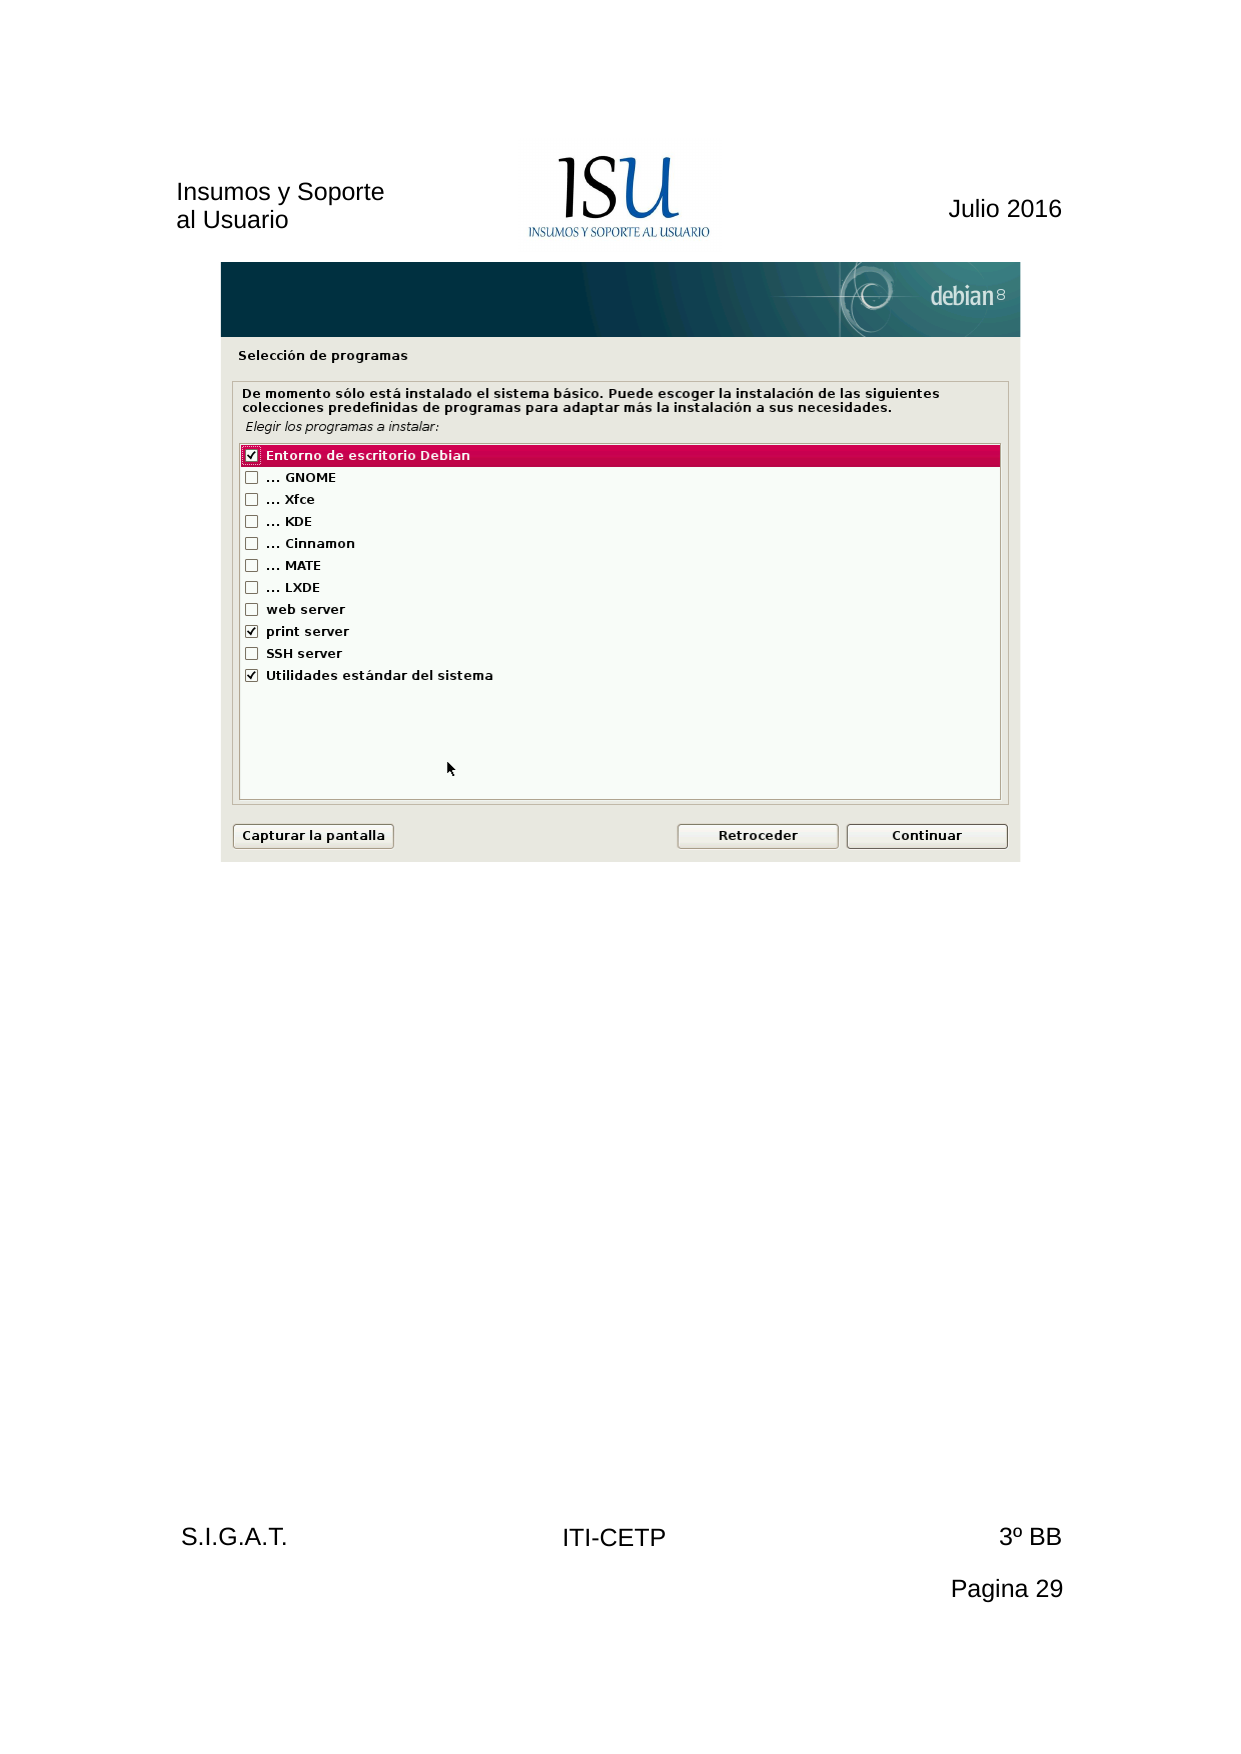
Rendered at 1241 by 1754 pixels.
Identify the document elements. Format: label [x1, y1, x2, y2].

picture [517, 138, 723, 252]
picture [220, 262, 1021, 862]
